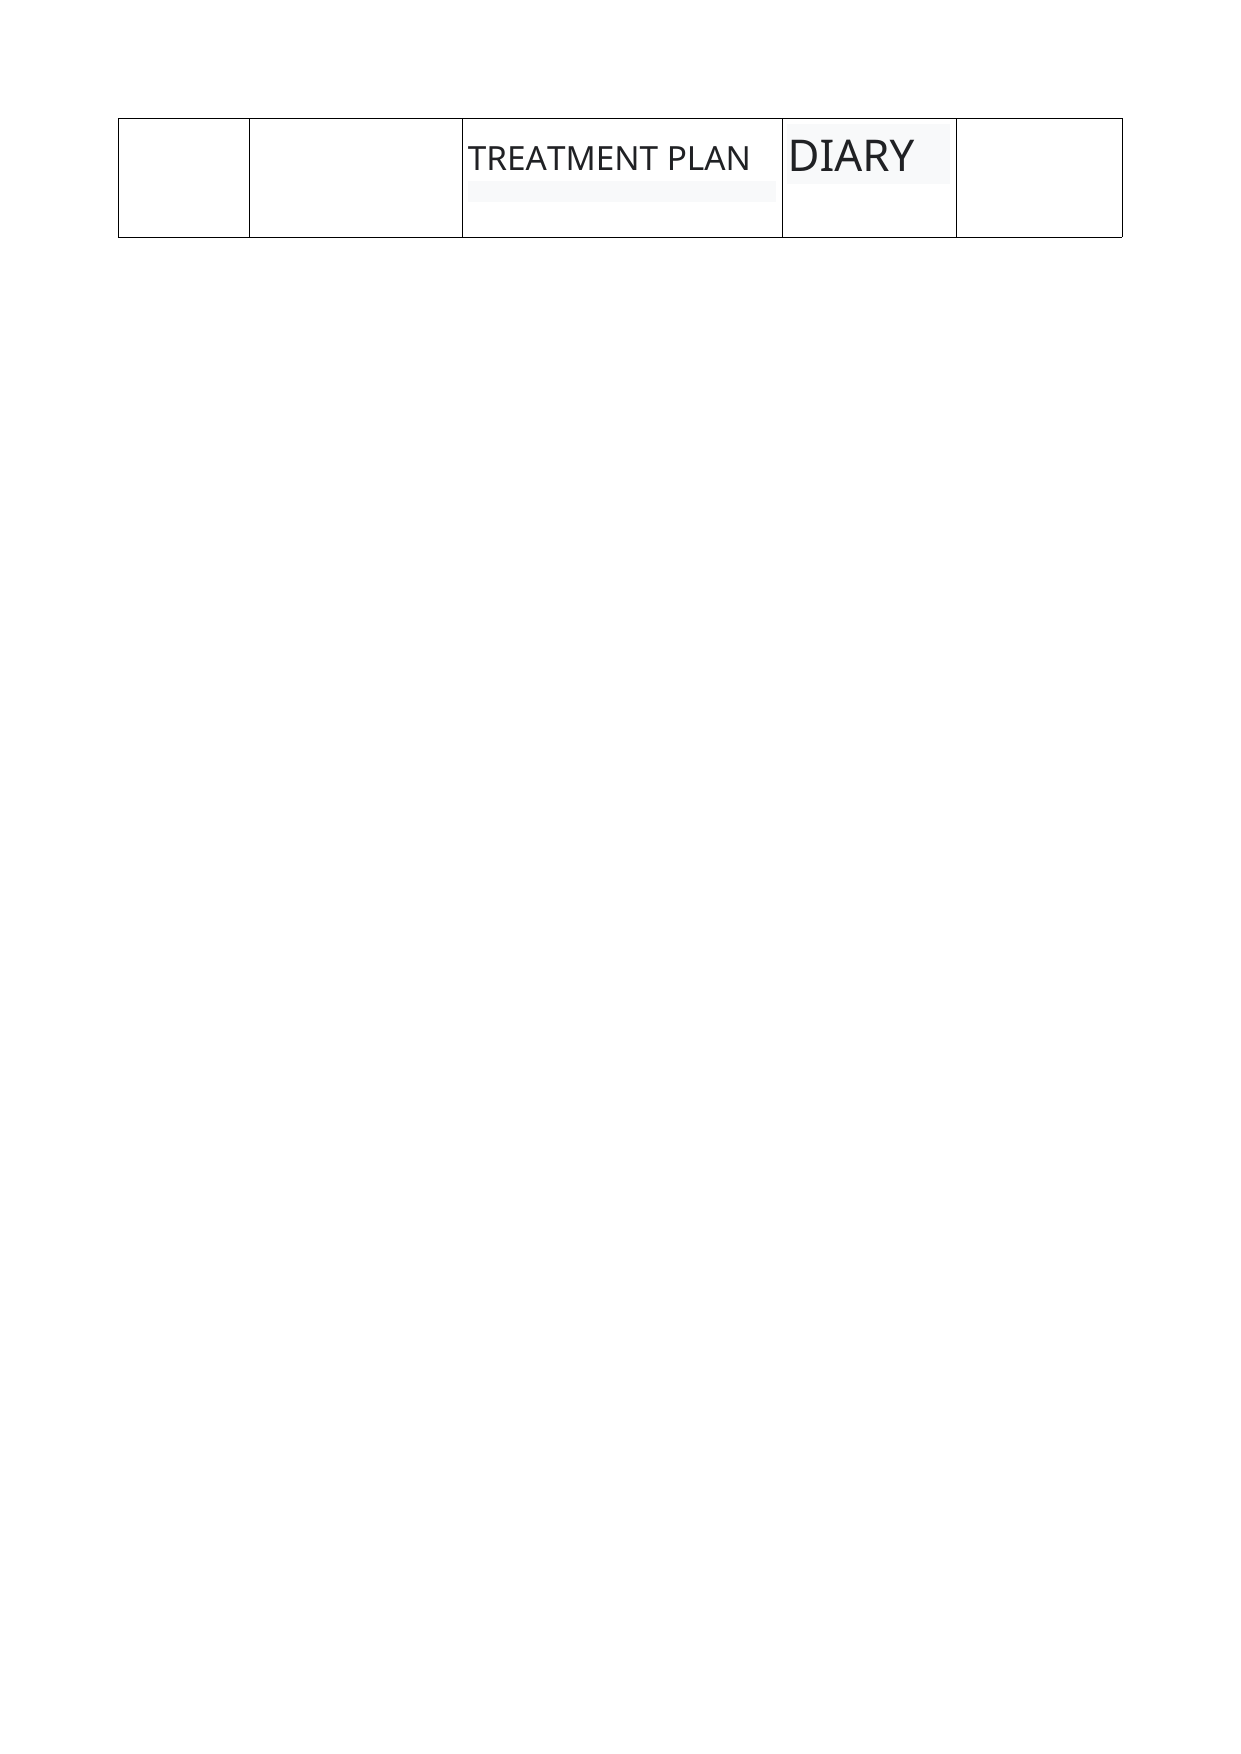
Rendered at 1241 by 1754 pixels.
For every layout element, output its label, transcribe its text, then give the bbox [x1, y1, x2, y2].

table_header [957, 119, 1122, 237]
table_header TREATMENT PLAN [463, 119, 782, 237]
table_header [119, 119, 249, 237]
table_header DIARY [783, 119, 956, 237]
table_header [250, 119, 462, 237]
